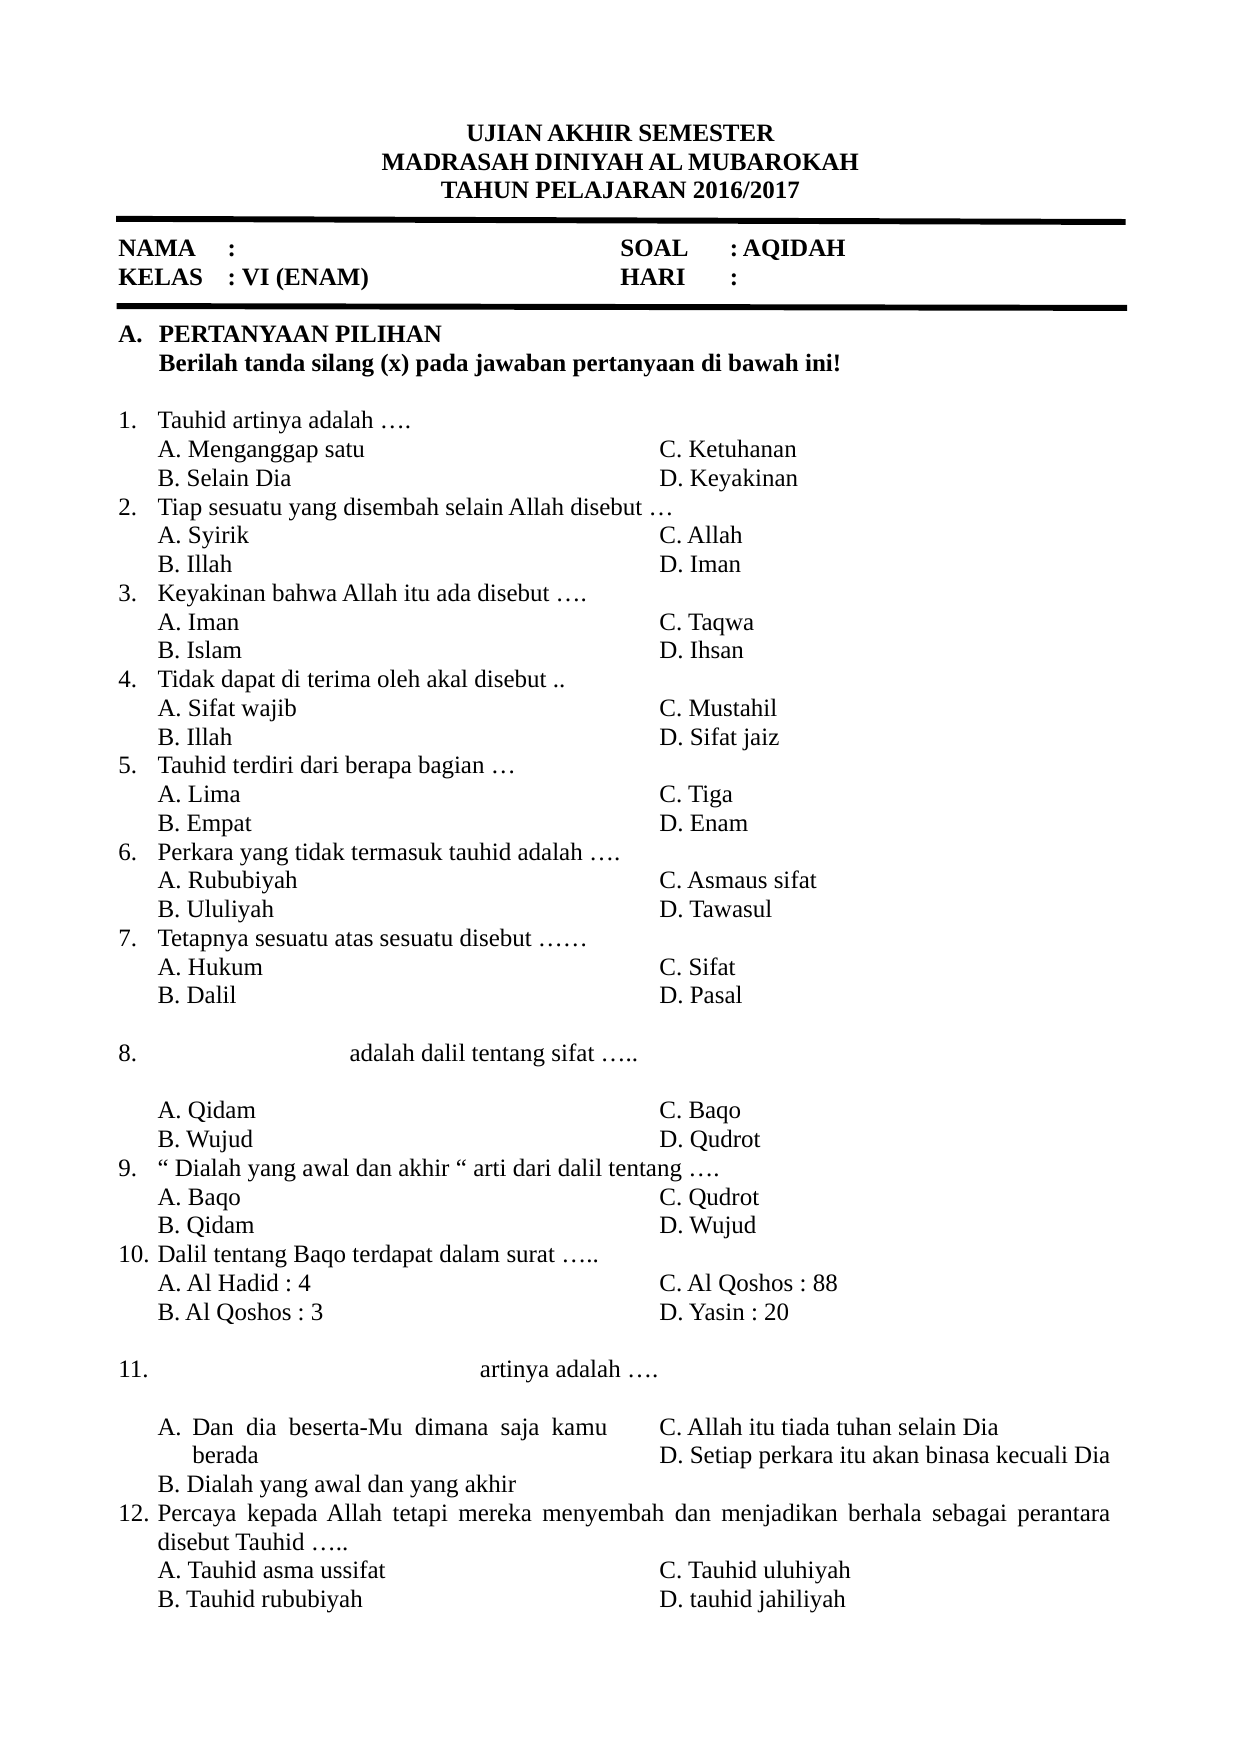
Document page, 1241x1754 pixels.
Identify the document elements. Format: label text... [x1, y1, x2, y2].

text D. Pasal [620, 981, 1122, 1009]
text 10. Dalil tentang Baqo terdapat dalam surat ….. [118, 1239, 1122, 1268]
text D. tauhid jahiliyah [620, 1584, 1122, 1613]
text B. Tauhid rububiyah [118, 1584, 620, 1613]
text SOAL : AQIDAH [620, 233, 1122, 262]
text C. Sifat [620, 952, 1122, 981]
text B. Illah [118, 722, 620, 751]
text C. Baqo [620, 1096, 1122, 1124]
text C. Ketuhanan [620, 434, 1122, 463]
text B. Ululiyah [118, 894, 620, 923]
text D. Setiap perkara itu akan binasa kecuali Dia [620, 1441, 1122, 1469]
text 3. Keyakinan bahwa Allah itu ada disebut …. [118, 578, 1122, 607]
text B. Dalil [118, 981, 620, 1009]
text KELAS : VI (ENAM) [118, 262, 620, 291]
text 6. Perkara yang tidak termasuk tauhid adalah …. [118, 837, 1122, 866]
text C. Asmaus sifat [620, 866, 1122, 894]
text 5. Tauhid terdiri dari berapa bagian … [118, 751, 1122, 779]
text B. Illah [118, 549, 620, 578]
text TAHUN PELAJARAN 2016/2017 [118, 176, 1122, 204]
text A. Dan dia beserta-Mu dimana saja kamu berada [118, 1412, 620, 1469]
text B. Wujud [118, 1124, 620, 1153]
text A. Syirik [118, 521, 620, 549]
text A. Menganggap satu [118, 434, 620, 463]
text D. Keyakinan [620, 463, 1122, 492]
text 1. Tauhid artinya adalah …. [118, 406, 1122, 434]
text A. Tauhid asma ussifat [118, 1556, 620, 1584]
text C. Allah itu tiada tuhan selain Dia [620, 1412, 1122, 1441]
text A. Lima [118, 779, 620, 808]
text A. Rububiyah [118, 866, 620, 894]
text HARI : [620, 262, 1122, 291]
text MADRASAH DINIYAH AL MUBAROKAH [118, 147, 1122, 176]
text B. Dialah yang awal dan yang akhir [118, 1469, 620, 1498]
text 12. Percaya kepada Allah tetapi mereka menyembah dan menjadikan berhala sebagai perantara disebut Tauhid ….. [118, 1498, 1122, 1556]
text D. Yasin : 20 [620, 1297, 1122, 1326]
text A. Baqo [118, 1182, 620, 1211]
text A. Qidam [118, 1096, 620, 1124]
text C. Tiga [620, 779, 1122, 808]
text 11. artinya adalah …. [118, 1354, 1122, 1383]
text C. Al Qoshos : 88 [620, 1268, 1122, 1297]
text NAMA : [118, 233, 620, 262]
text A. Iman [118, 607, 620, 636]
text D. Sifat jaiz [620, 722, 1122, 751]
text B. Islam [118, 636, 620, 664]
text C. Qudrot [620, 1182, 1122, 1211]
text UJIAN AKHIR SEMESTER [118, 118, 1122, 147]
text D. Wujud [620, 1211, 1122, 1239]
text D. Qudrot [620, 1124, 1122, 1153]
text D. Ihsan [620, 636, 1122, 664]
text A. Al Hadid : 4 [118, 1268, 620, 1297]
text 2. Tiap sesuatu yang disembah selain Allah disebut … [118, 492, 1122, 521]
text C. Tauhid uluhiyah [620, 1556, 1122, 1584]
text D. Enam [620, 808, 1122, 837]
text A. PERTANYAAN PILIHAN [118, 319, 1122, 348]
text 7. Tetapnya sesuatu atas sesuatu disebut …… [118, 923, 1122, 952]
text A. Sifat wajib [118, 693, 620, 722]
text D. Tawasul [620, 894, 1122, 923]
text A. Hukum [118, 952, 620, 981]
text 9. “ Dialah yang awal dan akhir “ arti dari dalil tentang …. [118, 1153, 1122, 1182]
text C. Taqwa [620, 607, 1122, 636]
text B. Selain Dia [118, 463, 620, 492]
text B. Empat [118, 808, 620, 837]
text D. Iman [620, 549, 1122, 578]
text B. Qidam [118, 1211, 620, 1239]
text 8. adalah dalil tentang sifat ….. [118, 1038, 1122, 1067]
text 4. Tidak dapat di terima oleh akal disebut .. [118, 664, 1122, 693]
text C. Allah [620, 521, 1122, 549]
text B. Al Qoshos : 3 [118, 1297, 620, 1326]
text C. Mustahil [620, 693, 1122, 722]
text Berilah tanda silang (x) pada jawaban pertanyaan di bawah ini! [118, 348, 1122, 377]
